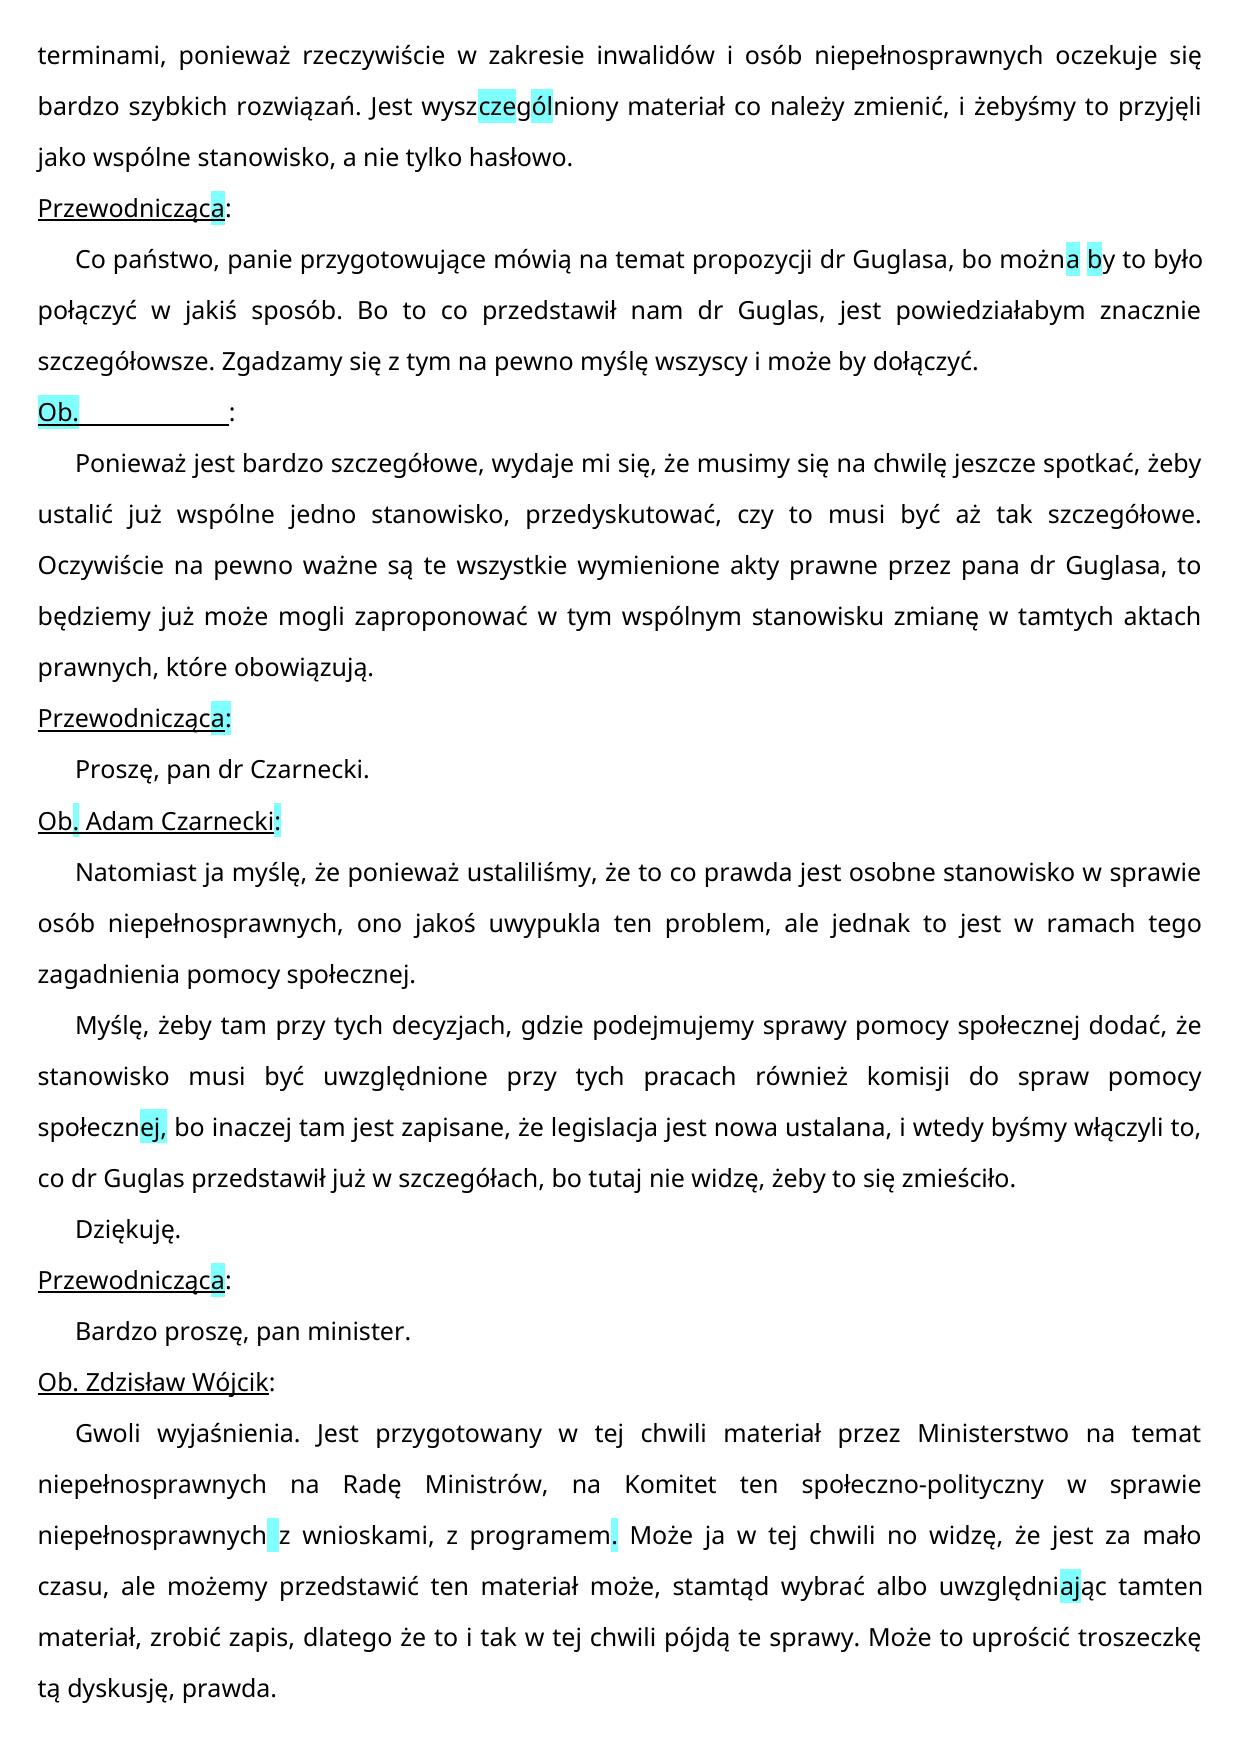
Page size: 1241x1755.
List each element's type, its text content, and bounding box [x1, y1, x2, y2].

text Ob. Zdzisław Wójcik: [37, 1364, 1203, 1399]
text Przewodnicząca: [37, 1262, 1203, 1297]
text terminami, ponieważ rzeczywiście w zakresie inwalidów i osób niepełnosprawnych oczekuje się bardzo szybkich rozwiązań. Jest wyszczególniony materiał co należy zmienić, i żebyśmy to przyjęli jako wspólne stanowisko, a nie tylko hasłowo. [37, 37, 1203, 174]
text Proszę, pan dr Czarnecki. [37, 752, 1203, 786]
text Co państwo, panie przygotowujące mówią na temat propozycji dr Guglasa, bo można by to było połączyć w jakiś sposób. Bo to co przedstawił nam dr Guglas, jest powiedziałabym znacznie szczegółowsze. Zgadzamy się z tym na pewno myślę wszyscy i może by dołączyć. [37, 242, 1203, 378]
text Natomiast ja myślę, że ponieważ ustaliliśmy, że to co prawda jest osobne stanowisko w sprawie osób niepełnosprawnych, ono jakoś uwypukla ten problem, ale jednak to jest w ramach tego zagadnienia pomocy społecznej. [37, 854, 1203, 990]
text Bardzo proszę, pan minister. [37, 1313, 1203, 1348]
text Gwoli wyjaśnienia. Jest przygotowany w tej chwili materiał przez Ministerstwo na temat niepełnosprawnych na Radę Ministrów, na Komitet ten społeczno-polityczny w sprawie niepełnosprawnych z wnioskami, z programem. Może ja w tej chwili no widzę, że jest za mało czasu, ale możemy przedstawić ten materiał może, stamtąd wybrać albo uwzględniając tamten materiał, zrobić zapis, dlatego że to i tak w tej chwili pójdą te sprawy. Może to uprościć troszeczkę tą dyskusję, prawda. [37, 1416, 1203, 1705]
text Myślę, żeby tam przy tych decyzjach, gdzie podejmujemy sprawy pomocy społecznej dodać, że stanowisko musi być uwzględnione przy tych pracach również komisji do spraw pomocy społecznej, bo inaczej tam jest zapisane, że legislacja jest nowa ustalana, i wtedy byśmy włączyli to, co dr Guglas przedstawił już w szczegółach, bo tutaj nie widzę, żeby to się zmieściło. [37, 1007, 1203, 1194]
text Przewodnicząca: [37, 191, 1203, 225]
text Ob. Adam Czarnecki: [37, 803, 1203, 837]
text Dziękuję. [37, 1211, 1203, 1246]
text Ponieważ jest bardzo szczegółowe, wydaje mi się, że musimy się na chwilę jeszcze spotkać, żeby ustalić już wspólne jedno stanowisko, przedyskutować, czy to musi być aż tak szczegółowe. Oczywiście na pewno ważne są te wszystkie wymienione akty prawne przez pana dr Guglasa, to będziemy już może mogli zaproponować w tym wspólnym stanowisku zmianę w tamtych aktach prawnych, które obowiązują. [37, 446, 1203, 684]
text Przewodnicząca: [37, 701, 1203, 735]
text Ob. : [37, 395, 1203, 429]
